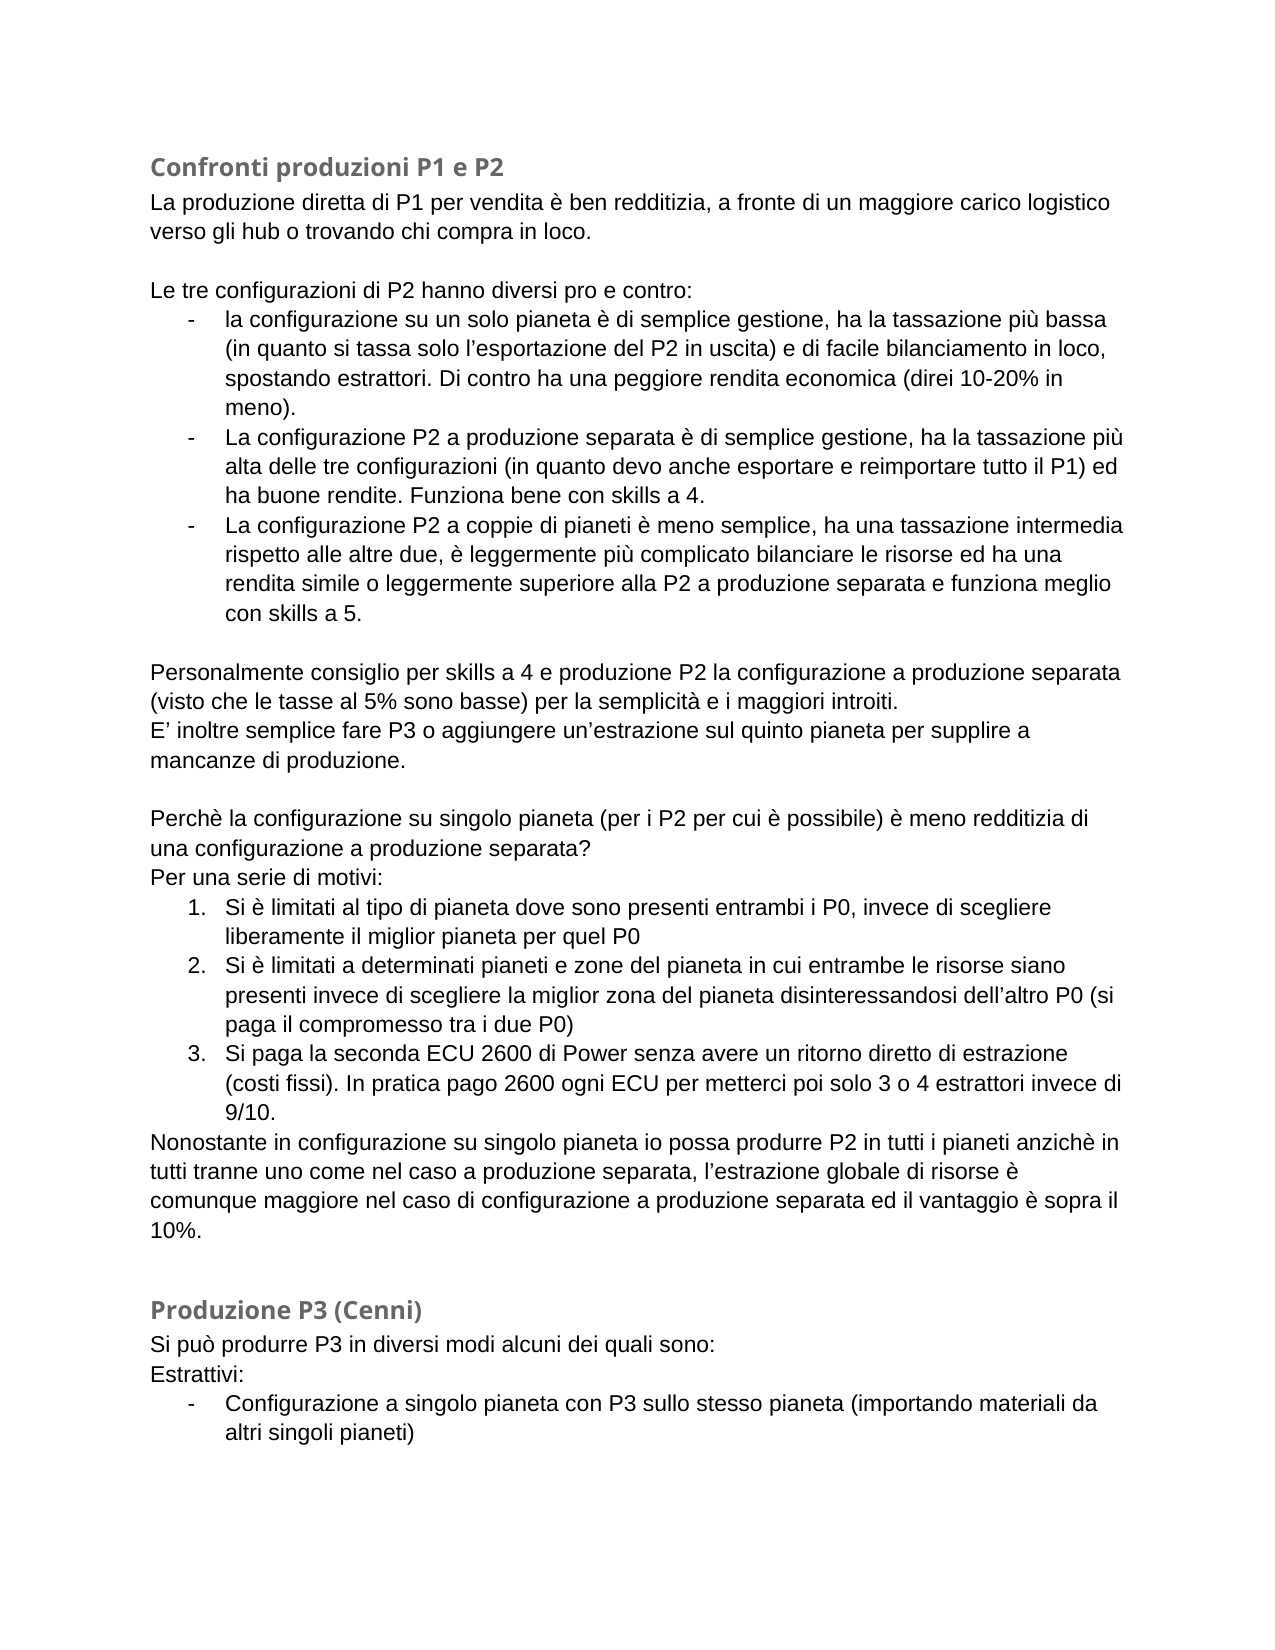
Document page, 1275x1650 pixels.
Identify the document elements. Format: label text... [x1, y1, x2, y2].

text Le tre configurazioni di P2 hanno diversi pro e contro: [150, 277, 1125, 303]
text Si può produrre P3 in diversi modi alcuni dei quali sono: [150, 1332, 1125, 1357]
text Estrattivi: [150, 1361, 1125, 1387]
list Si è limitati a determinati pianeti e zone del pianeta in cui entrambe le risorse siano presenti invece di scegliere la miglior zona del pianeta disinteressandosi dell’altro P0 (si paga il compromesso tra i due P0) [187, 953, 1125, 1037]
text E’ inoltre semplice fare P3 o aggiungere un’estrazione sul quinto pianeta per supplire a mancanze di produzione. [150, 718, 1125, 773]
text La produzione diretta di P1 per vendita è ben redditizia, a fronte di un maggiore carico logistico verso gli hub o trovando chi compra in loco. [150, 189, 1125, 244]
list Si paga la seconda ECU 2600 di Power senza avere un ritorno diretto di estrazione (costi fissi). In pratica pago 2600 ogni ECU per metterci poi solo 3 o 4 estrattori invece di 9/10. [187, 1041, 1125, 1125]
list Si è limitati al tipo di pianeta dove sono presenti entrambi i P0, invece di scegliere liberamente il miglior pianeta per quel P0 [187, 894, 1125, 949]
subtitle Confronti produzioni P1 e P2 [150, 150, 1125, 184]
list Configurazione a singolo pianeta con P3 sullo stesso pianeta (importando materiali da altri singoli pianeti) [187, 1391, 1125, 1446]
subtitle Produzione P3 (Cenni) [150, 1293, 1125, 1327]
text Nonostante in configurazione su singolo pianeta io possa produrre P2 in tutti i pianeti anzichè in tutti tranne uno come nel caso a produzione separata, l’estrazione globale di risorse è comunque maggiore nel caso di configurazione a produzione separata ed il vantaggio è sopra il 10%. [150, 1129, 1125, 1243]
text Perchè la configurazione su singolo pianeta (per i P2 per cui è possibile) è meno redditizia di una configurazione a produzione separata? [150, 806, 1125, 861]
text Per una serie di motivi: [150, 865, 1125, 890]
text Personalmente consiglio per skills a 4 e produzione P2 la configurazione a produzione separata (visto che le tasse al 5% sono basse) per la semplicità e i maggiori introiti. [150, 659, 1125, 714]
list la configurazione su un solo pianeta è di semplice gestione, ha la tassazione più bassa (in quanto si tassa solo l’esportazione del P2 in uscita) e di facile bilanciamento in loco, spostando estrattori. Di contro ha una peggiore rendita economica (direi 10-20% in meno). [187, 307, 1125, 420]
list La configurazione P2 a produzione separata è di semplice gestione, ha la tassazione più alta delle tre configurazioni (in quanto devo anche esportare e reimportare tutto il P1) ed ha buone rendite. Funziona bene con skills a 4. [187, 424, 1125, 508]
list La configurazione P2 a coppie di pianeti è meno semplice, ha una tassazione intermedia rispetto alle altre due, è leggermente più complicato bilanciare le risorse ed ha una rendita simile o leggermente superiore alla P2 a produzione separata e funziona meglio con skills a 5. [187, 512, 1125, 626]
